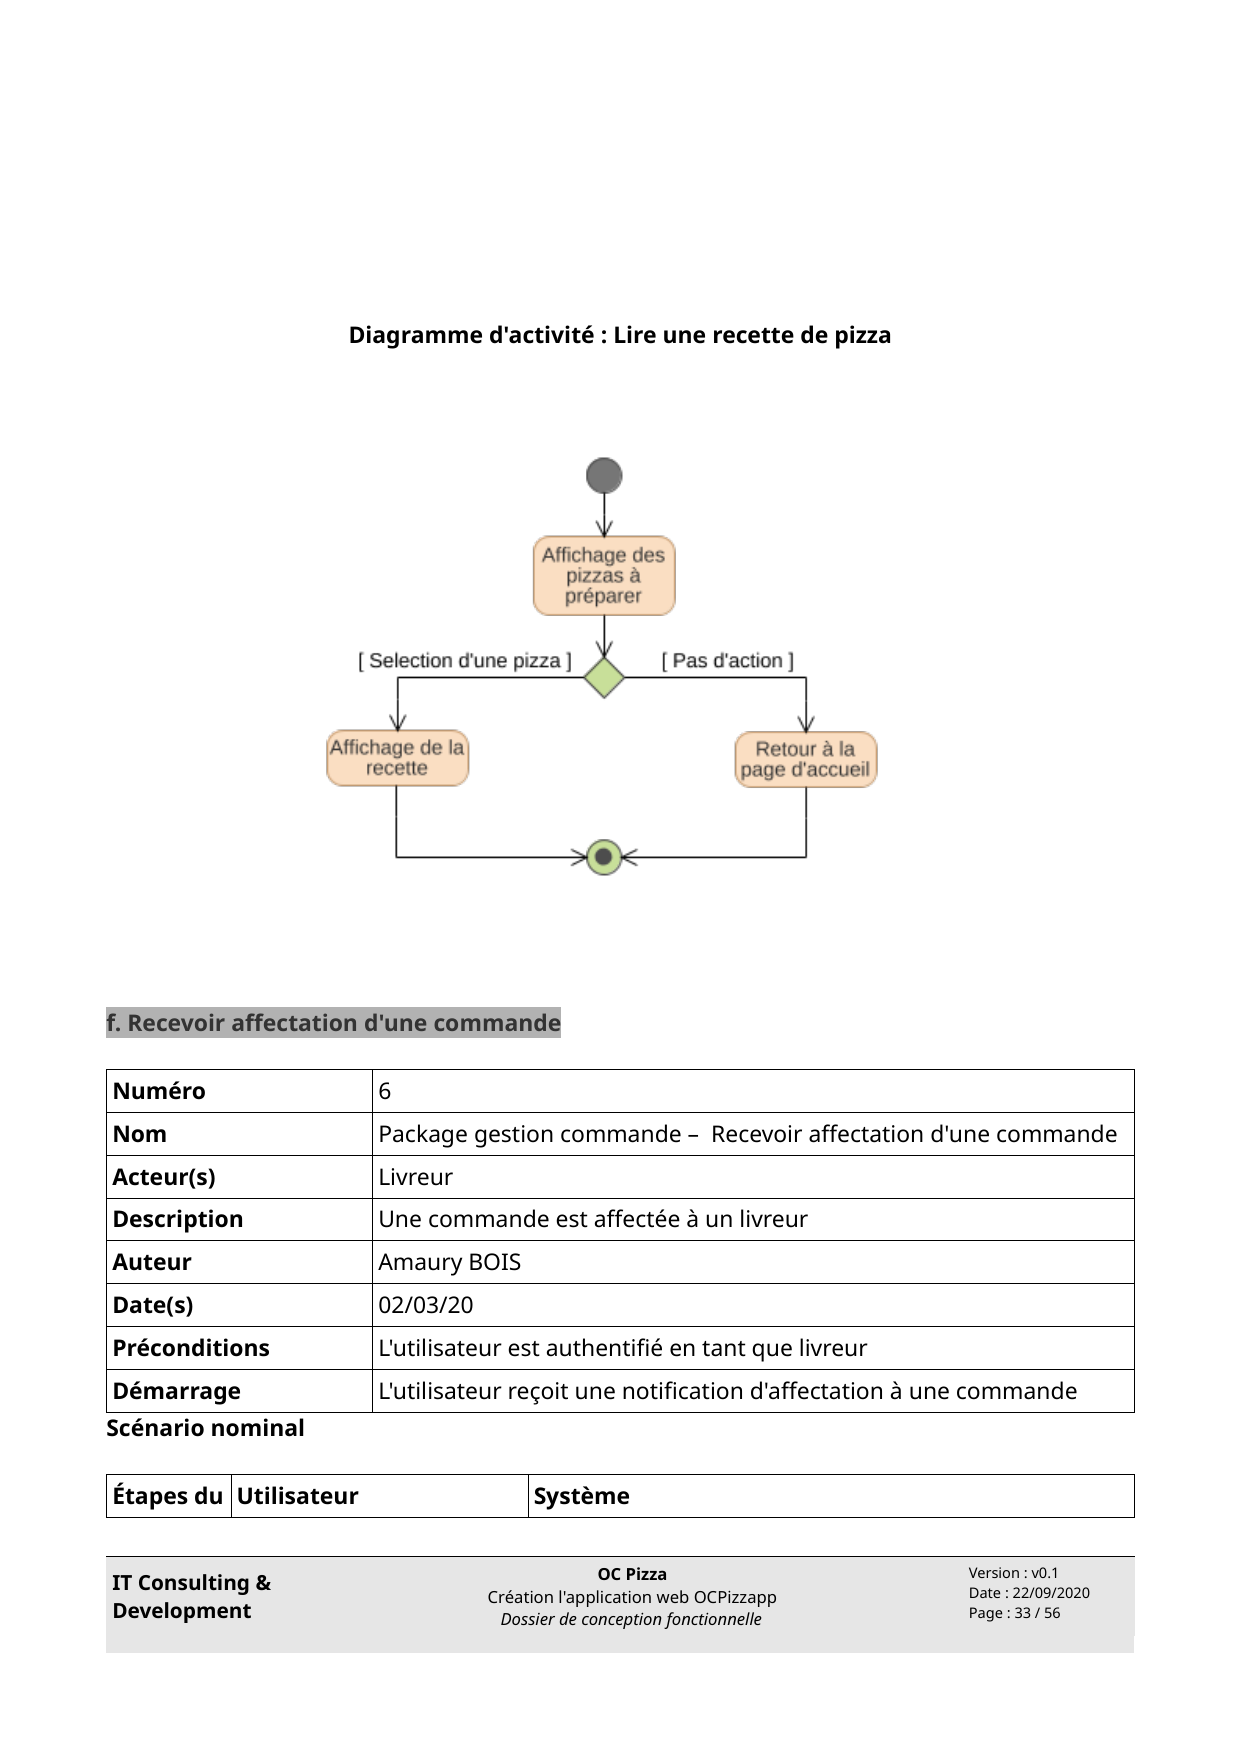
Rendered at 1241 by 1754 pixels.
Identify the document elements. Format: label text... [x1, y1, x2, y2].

table_cell Package gestion commande – Recevoir affectation d'une commande [373, 1113, 1134, 1155]
table_cell Livreur [373, 1156, 1134, 1198]
table_header Utilisateur [232, 1475, 528, 1517]
table_header 6 [373, 1070, 1134, 1112]
table_cell Acteur(s) [107, 1156, 372, 1198]
table_cell L'utilisateur est authentifié en tant que livreur [373, 1327, 1134, 1369]
table_header Étapes du [107, 1475, 231, 1517]
text Scénario nominal [106, 1413, 1134, 1443]
table_header Système [529, 1475, 1134, 1517]
table_cell Date(s) [107, 1284, 372, 1326]
table_cell 03/02/20 [373, 1284, 1134, 1326]
text f. Recevoir affectation d'une commande [106, 1007, 1134, 1038]
table_cell Description [107, 1199, 372, 1240]
table_cell Amaury BOIS [373, 1241, 1134, 1283]
table_cell Une commande est affectée à un livreur [373, 1199, 1134, 1240]
text Diagramme d'activité : Lire une recette de pizza [106, 319, 1134, 350]
picture [280, 411, 923, 921]
table_cell Auteur [107, 1241, 372, 1283]
table_cell Préconditions [107, 1327, 372, 1369]
table_cell L'utilisateur reçoit une notification d'affectation à une commande [373, 1370, 1134, 1412]
table_cell Démarrage [107, 1370, 372, 1412]
table_header Numéro [107, 1070, 372, 1112]
table_cell Nom [107, 1113, 372, 1155]
